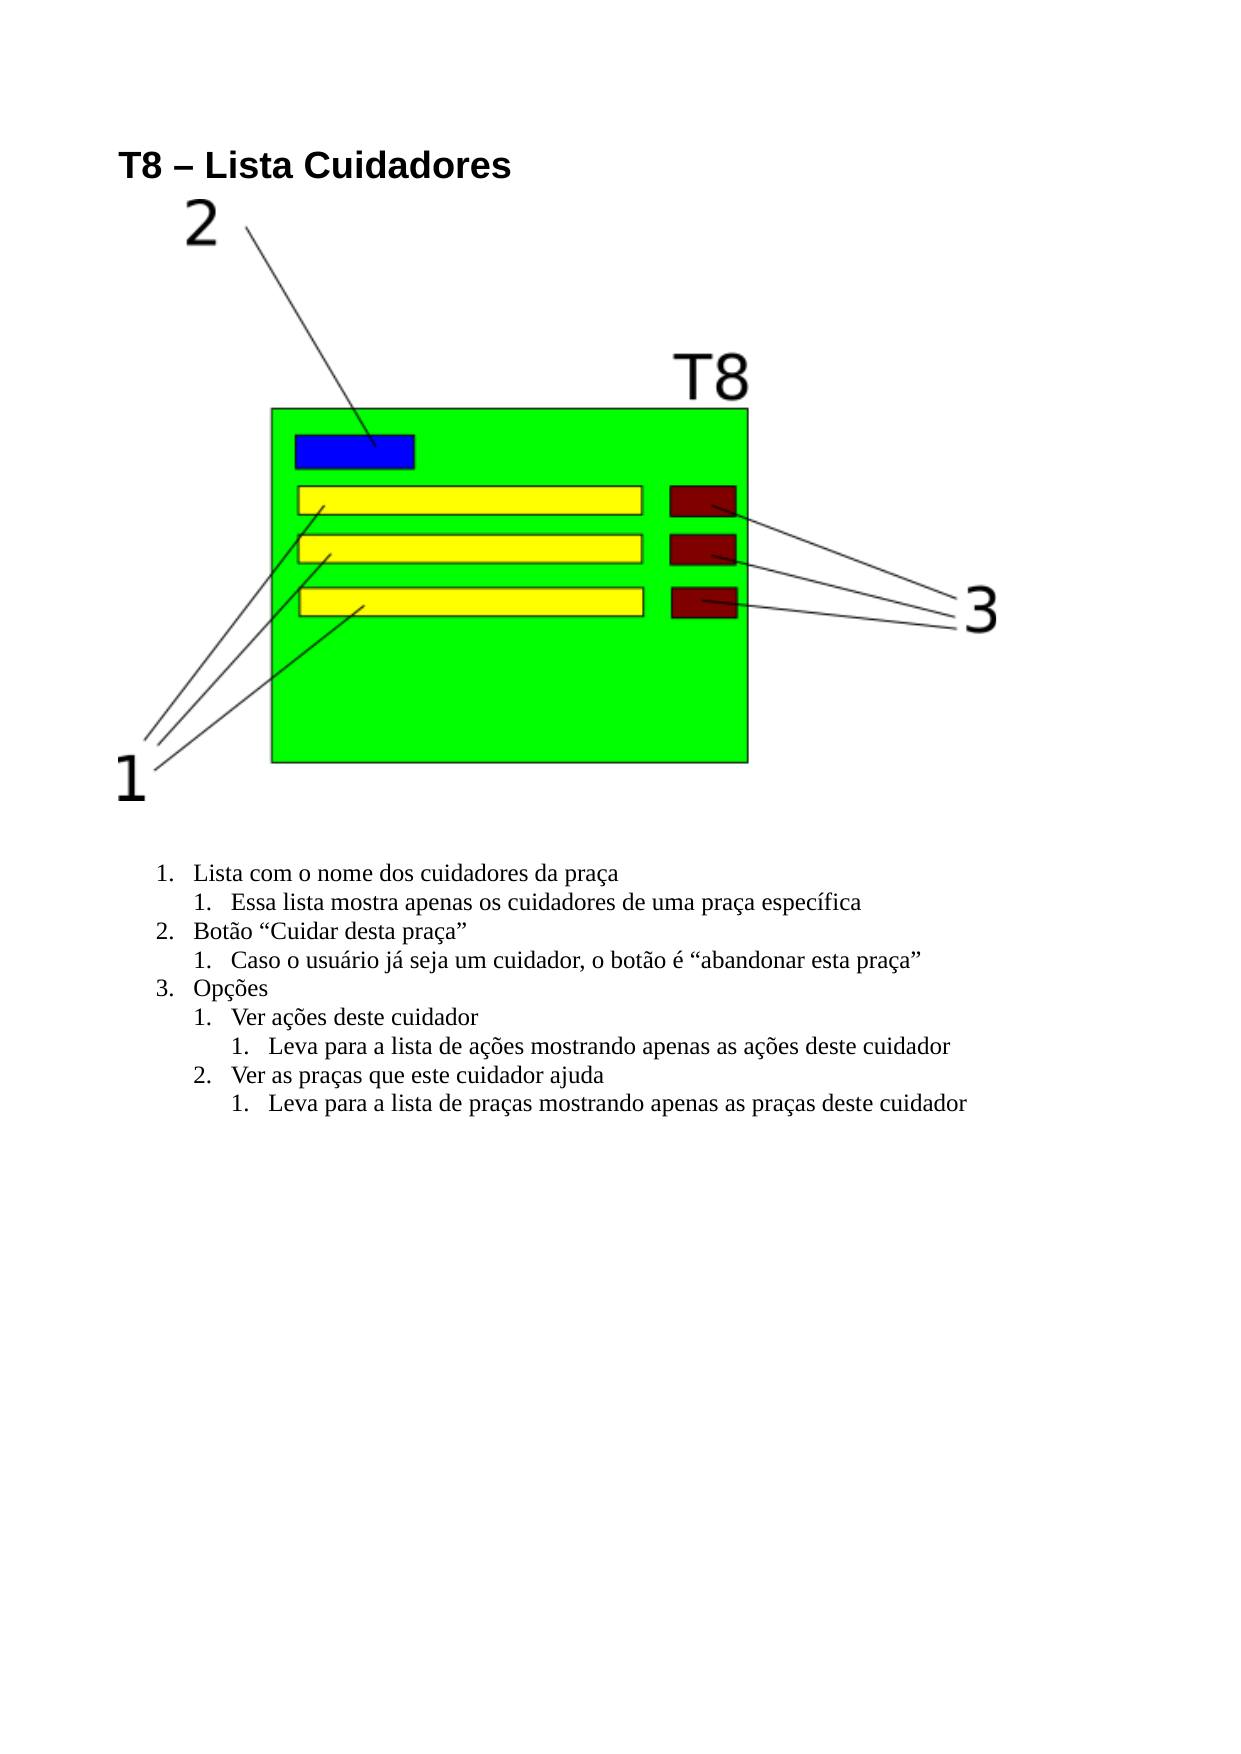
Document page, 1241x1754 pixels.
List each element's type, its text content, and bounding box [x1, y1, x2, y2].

list Caso o usuário já seja um cuidador, o botão é “abandonar esta praça” [193, 945, 1122, 973]
list Leva para a lista de praças mostrando apenas as praças deste cuidador [231, 1088, 1122, 1117]
list Ver ações deste cuidador [193, 1002, 1122, 1031]
list Lista com o nome dos cuidadores da praça [156, 858, 1122, 887]
picture [118, 199, 997, 801]
list Essa lista mostra apenas os cuidadores de uma praça específica [193, 887, 1122, 916]
list Leva para a lista de ações mostrando apenas as ações deste cuidador [231, 1031, 1122, 1060]
list Ver as praças que este cuidador ajuda [193, 1060, 1122, 1088]
subtitle T8 – Lista Cuidadores [118, 143, 1122, 187]
list Opções [156, 973, 1122, 1002]
list Botão “Cuidar desta praça” [156, 916, 1122, 945]
